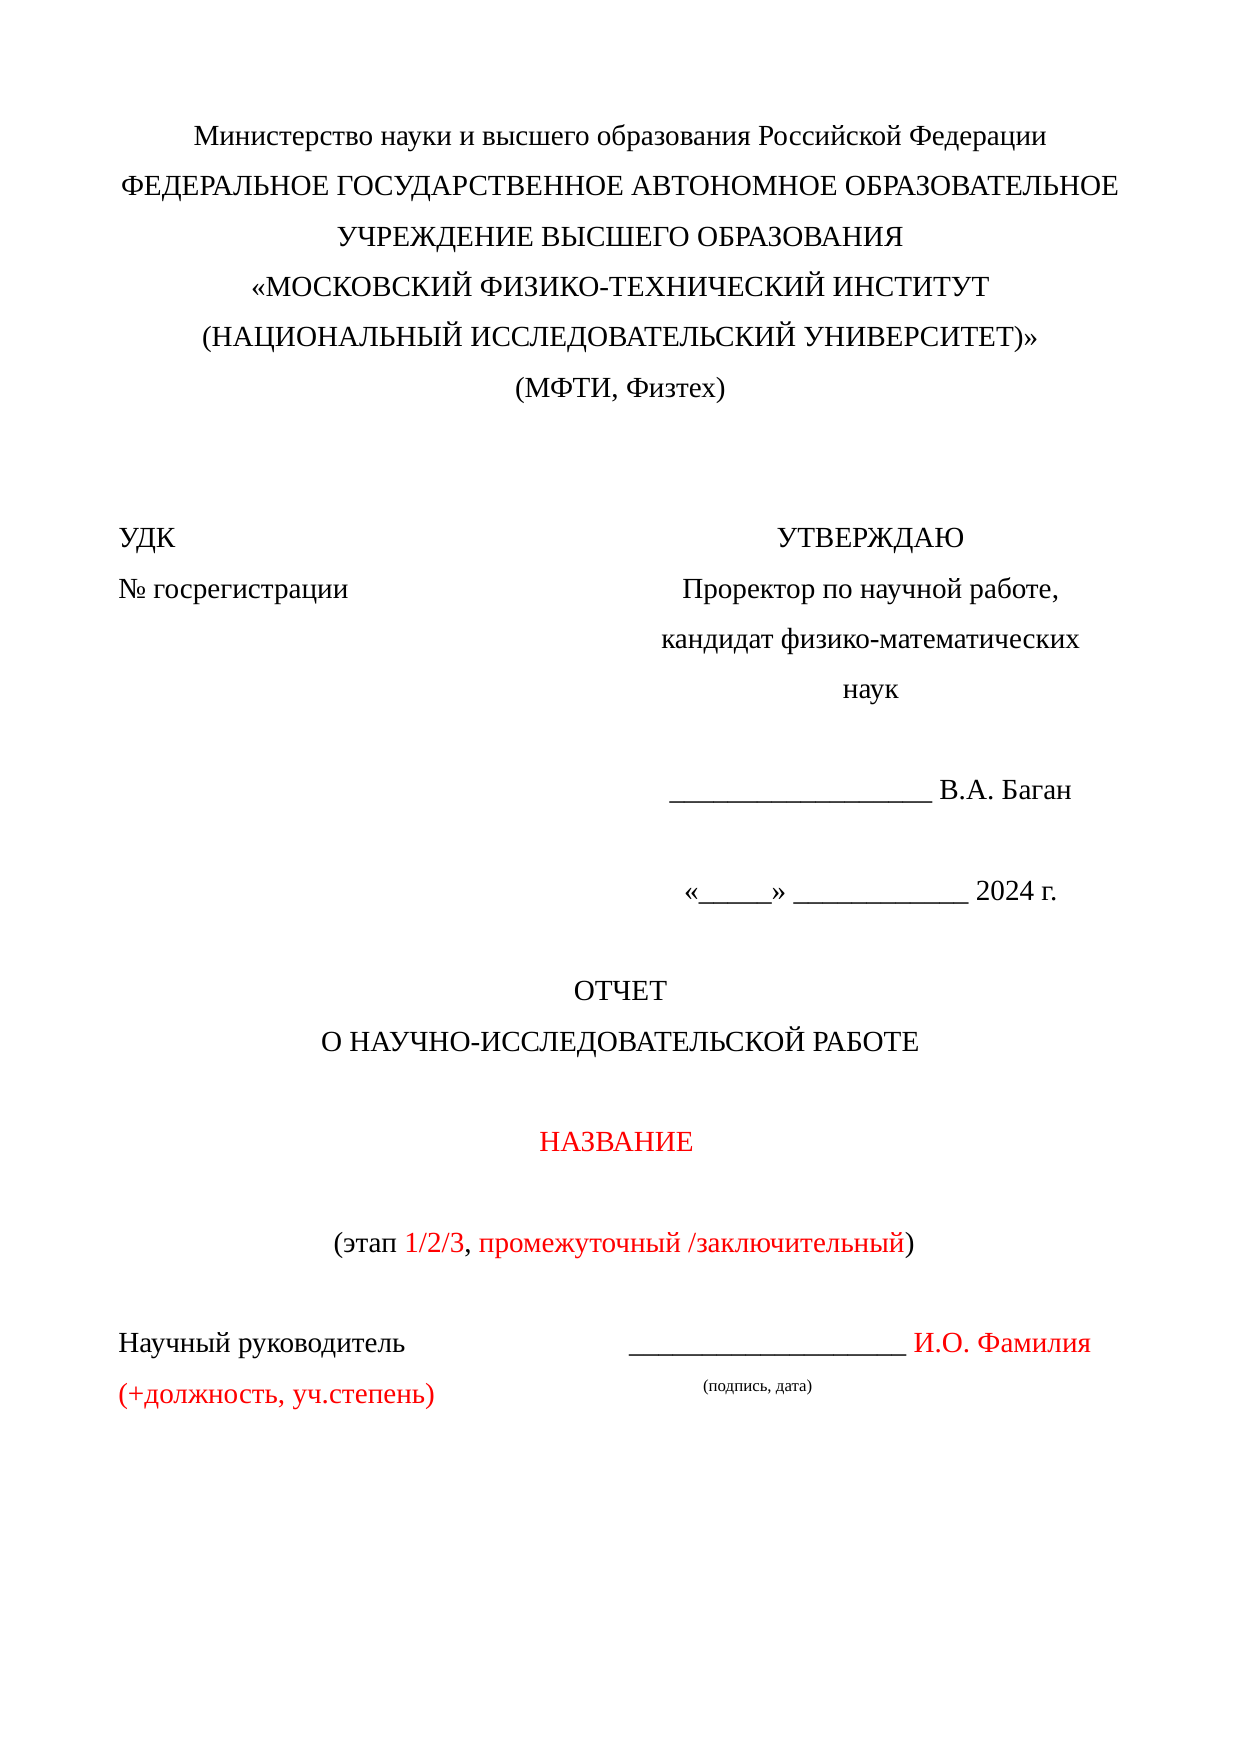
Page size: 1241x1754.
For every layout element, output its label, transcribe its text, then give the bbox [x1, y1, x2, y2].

table_header ___________________ И.О. Фамилия (подпись, дата) [618, 1326, 1122, 1426]
text ОТЧЕТ [118, 973, 1122, 1007]
table_header УТВЕРЖДАЮ Проректор по научной работе, кандидат физико-математических наук __________________ В.А. Баган «_____» ____________ 2024 г. [619, 521, 1122, 923]
table_header УДК № госрегистрации [107, 521, 619, 923]
text «МОСКОВСКИЙ ФИЗИКО-ТЕХНИЧЕСКИЙ ИНСТИТУТ (НАЦИОНАЛЬНЫЙ ИССЛЕДОВАТЕЛЬСКИЙ УНИВЕРСИТЕТ)» [118, 269, 1122, 353]
text ФЕДЕРАЛЬНОЕ ГОСУДАРСТВЕННОЕ АВТОНОМНОЕ ОБРАЗОВАТЕЛЬНОЕ УЧРЕЖДЕНИЕ ВЫСШЕГО ОБРАЗОВАНИЯ [118, 168, 1122, 252]
text Министерство науки и высшего образования Российской Федерации [118, 118, 1122, 152]
text НАЗВАНИЕ [118, 1124, 1122, 1158]
text О НАУЧНО-ИССЛЕДОВАТЕЛЬСКОЙ РАБОТЕ [118, 1024, 1122, 1057]
text (МФТИ, Физтех) [118, 370, 1122, 403]
table_header Научный руководитель (+должность, уч.степень) [107, 1326, 618, 1426]
text (этап 1/2/3, промежуточный /заключительный) [118, 1225, 1122, 1258]
